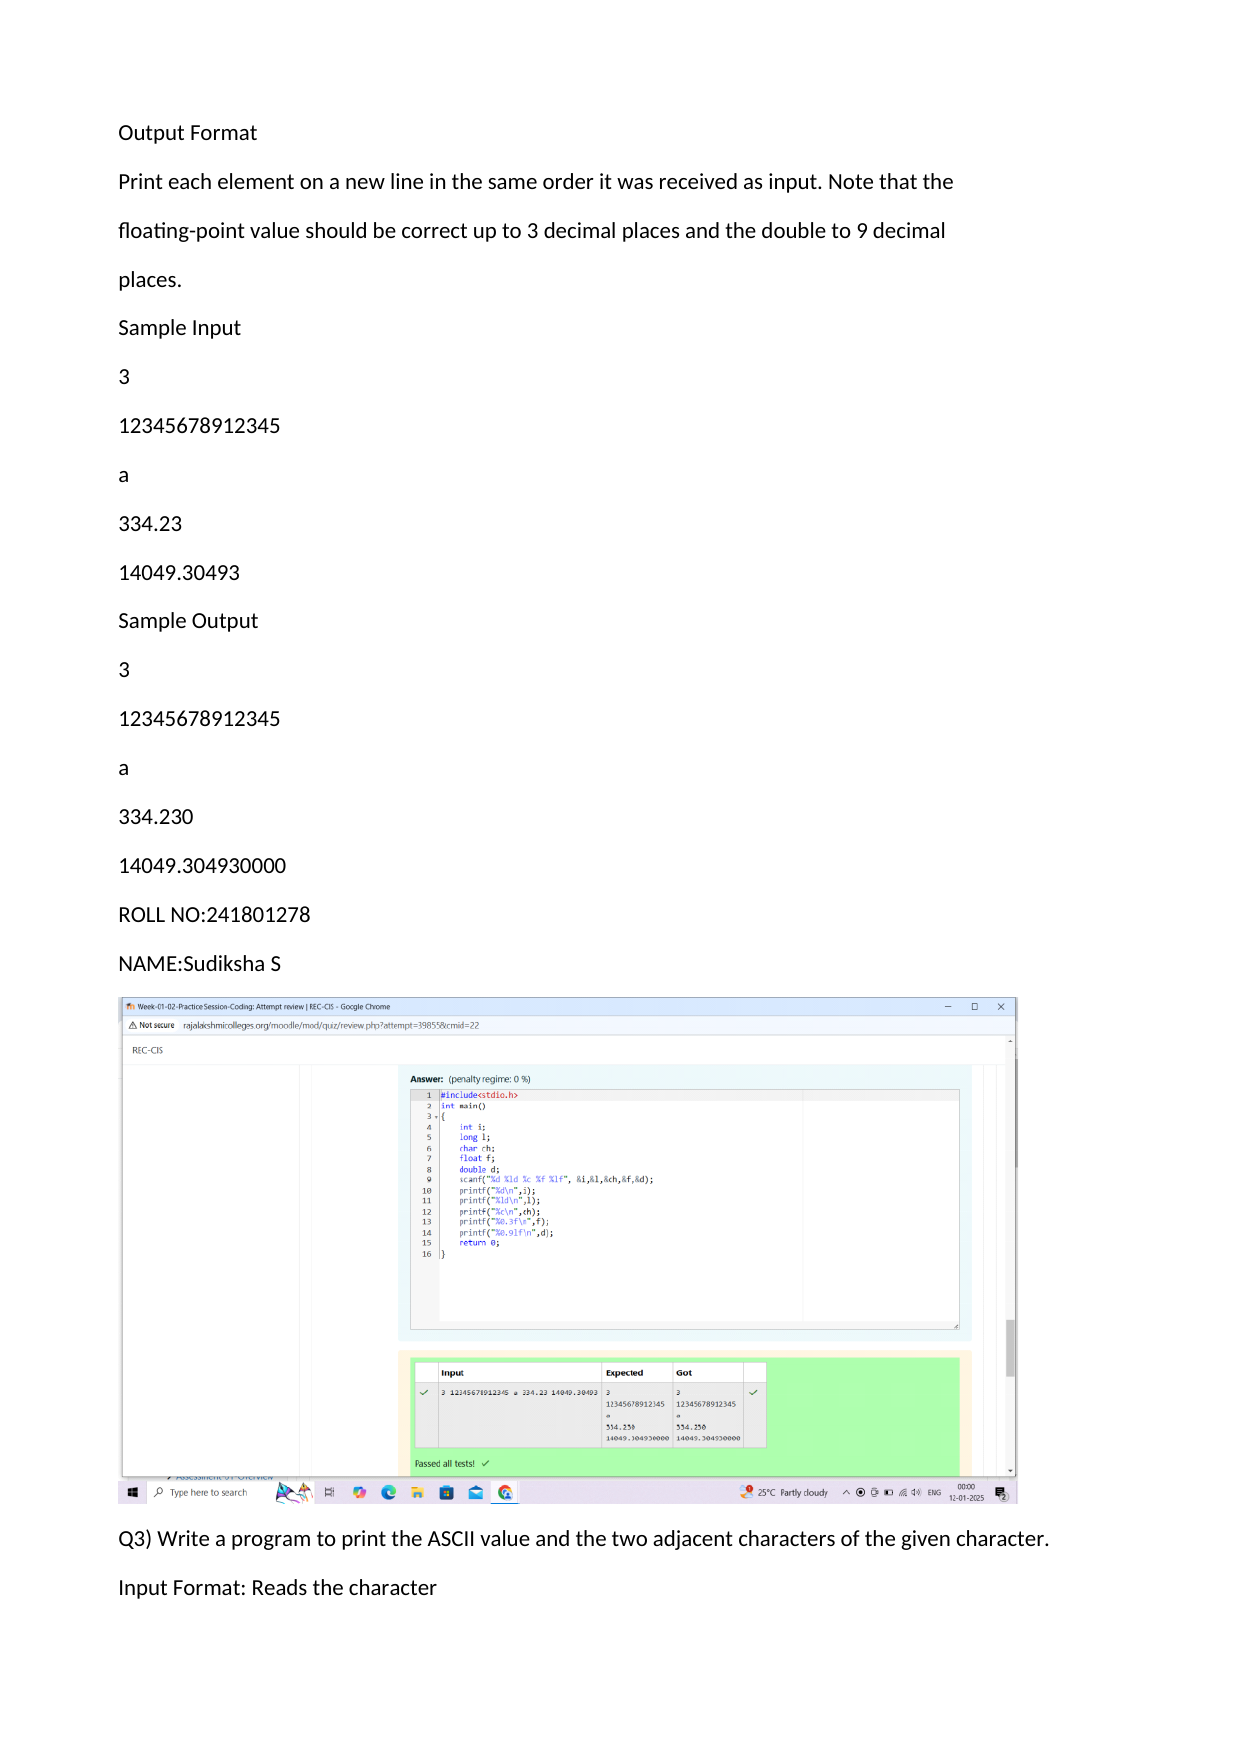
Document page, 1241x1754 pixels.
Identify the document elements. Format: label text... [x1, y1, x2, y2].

text Output Format [118, 118, 1122, 146]
text places. [118, 265, 1122, 293]
text Sample Output [118, 607, 1122, 635]
text Input Format: Reads the character [118, 1573, 1122, 1601]
text 3 [118, 656, 1122, 683]
text Q3) Write a program to print the ASCII value and the two adjacent characters of the given character. [118, 1524, 1122, 1553]
text Sample Input [118, 313, 1122, 342]
text floating-point value should be correct up to 3 decimal places and the double to 9 decimal [118, 216, 1122, 244]
text 12345678912345 [118, 704, 1122, 732]
text 12345678912345 [118, 411, 1122, 439]
text 14049.304930000 [118, 851, 1122, 879]
text 334.230 [118, 802, 1122, 830]
text 334.23 [118, 509, 1122, 537]
text NAME:Sudiksha S [118, 949, 1122, 977]
text 14049.30493 [118, 558, 1122, 586]
text a [118, 753, 1122, 781]
text ROLL NO:241801278 [118, 900, 1122, 928]
text 3 [118, 362, 1122, 390]
text Print each element on a new line in the same order it was received as input. Note that the [118, 167, 1122, 195]
text a [118, 460, 1122, 488]
